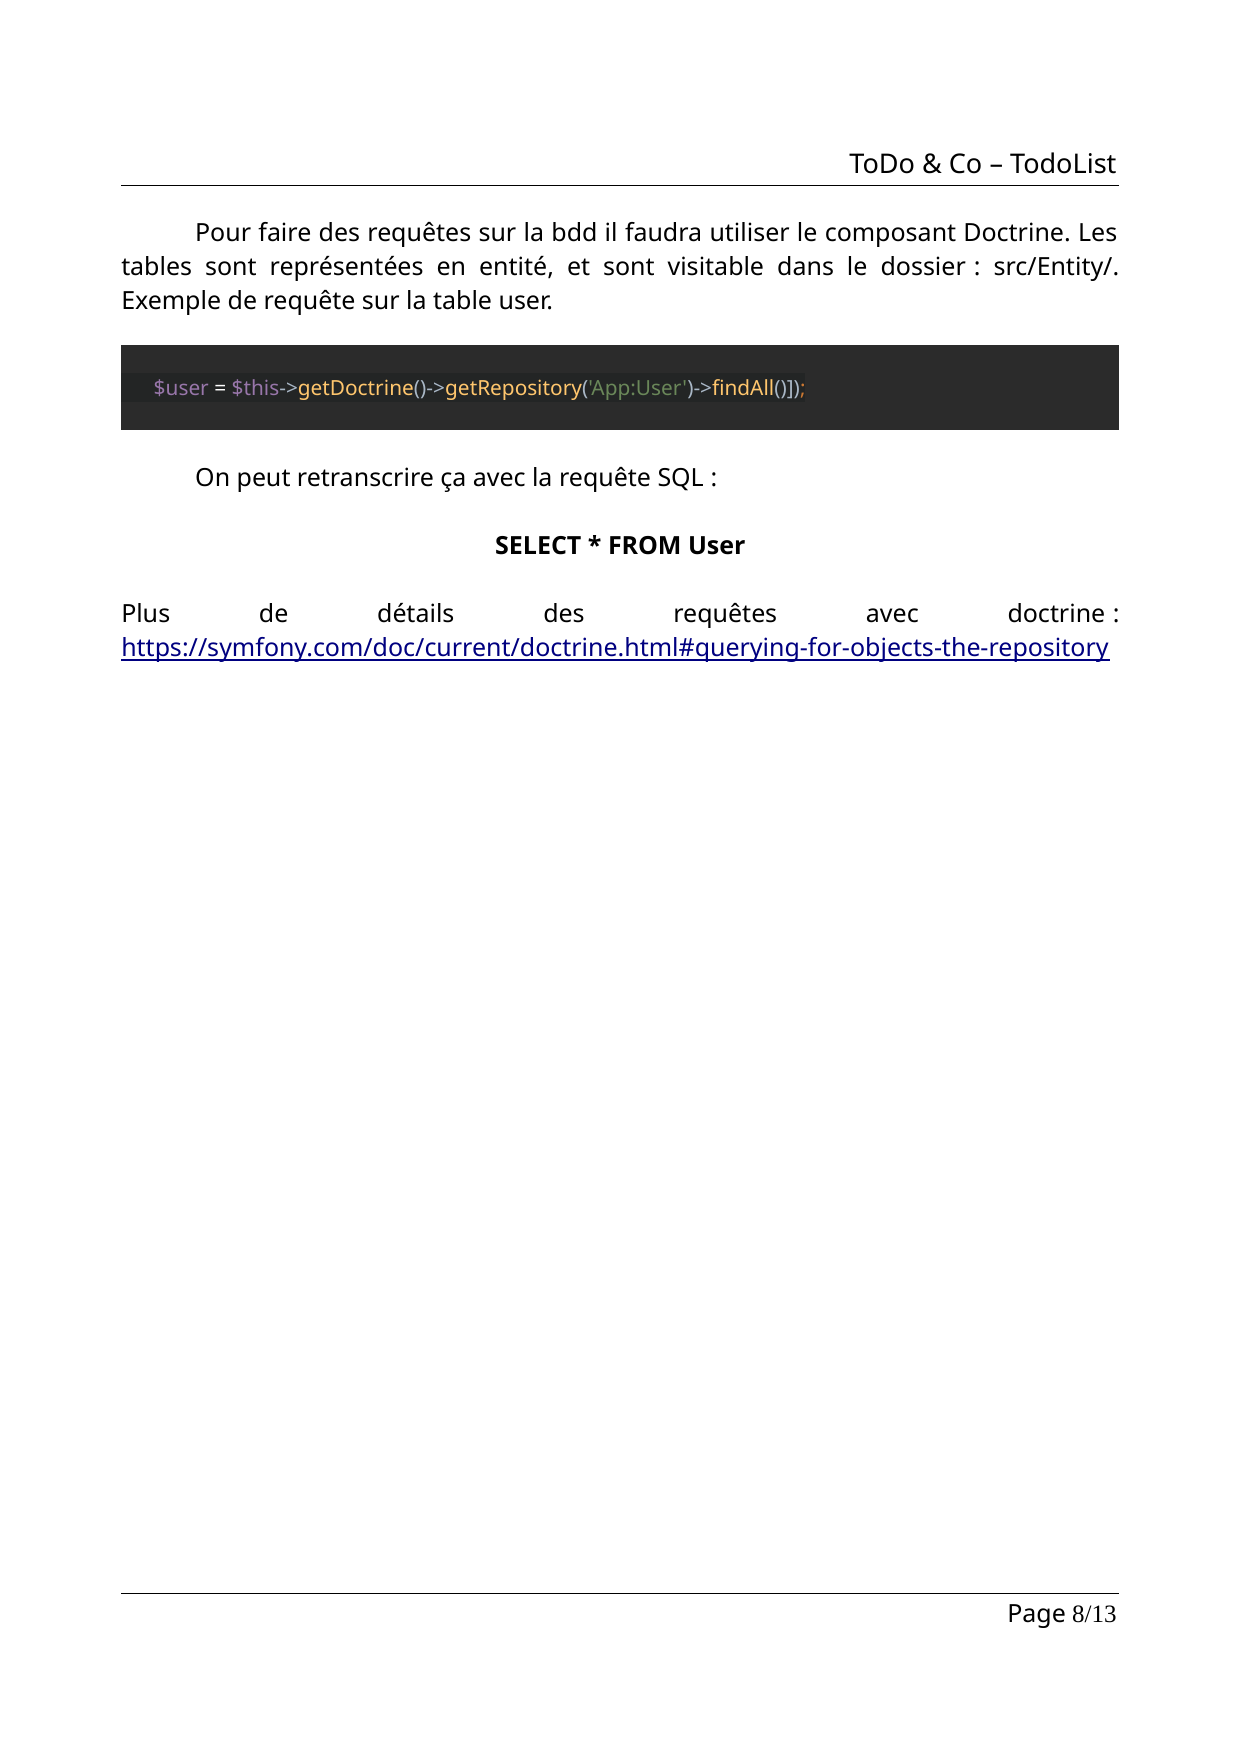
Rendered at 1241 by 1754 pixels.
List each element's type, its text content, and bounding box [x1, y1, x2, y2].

text $user = $this->getDoctrine()->getRepository('App:User')->findAll()]); [121, 373, 1119, 402]
text SELECT * FROM User [121, 528, 1119, 562]
text On peut retranscrire ça avec la requête SQL : [121, 459, 1119, 494]
text Pour faire des requêtes sur la bdd il faudra utiliser le composant Doctrine. Les tables sont représentées en entité, et sont visitable dans le dossier : src/Entity/. Exemple de requête sur la table user. [121, 214, 1119, 316]
text Plus de détails des requêtes avec doctrine : https://symfony.com/doc/current/doctrine.html#querying-for-objects-the-repository [121, 596, 1119, 664]
